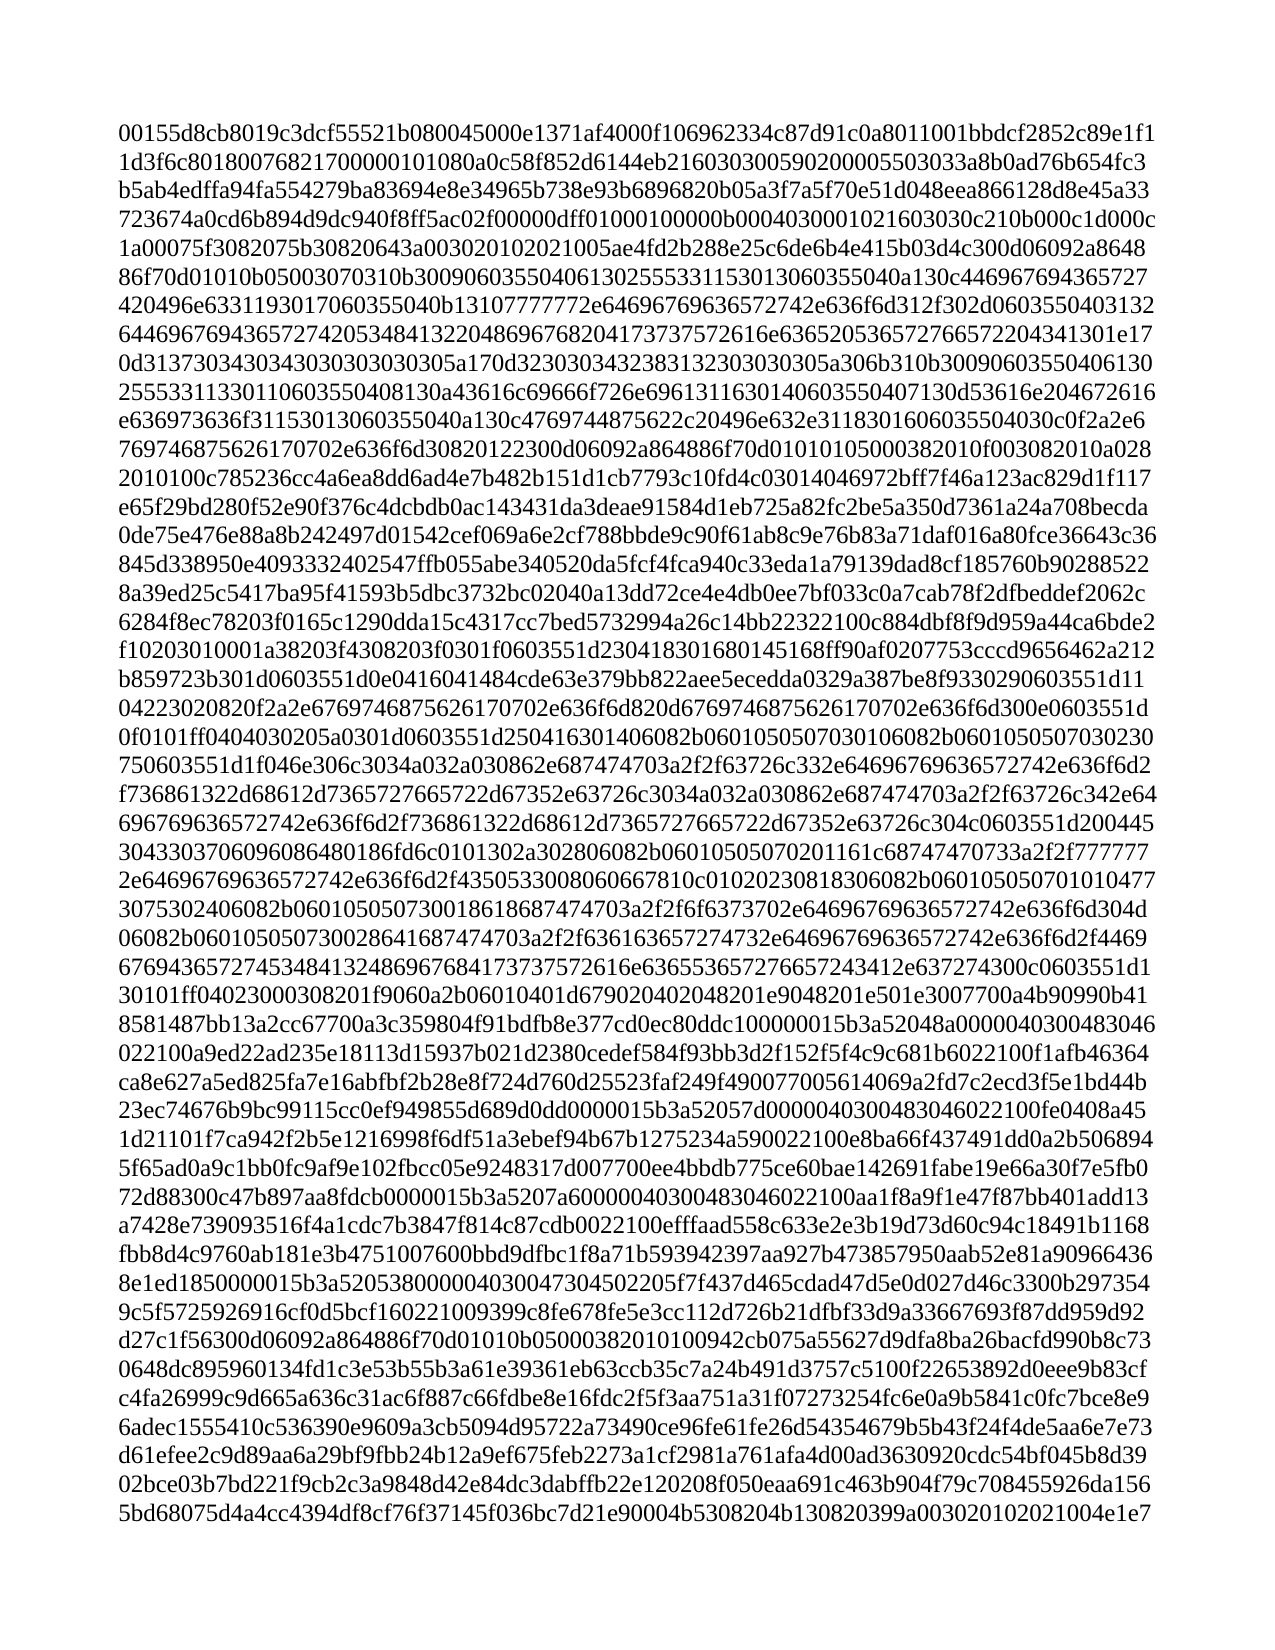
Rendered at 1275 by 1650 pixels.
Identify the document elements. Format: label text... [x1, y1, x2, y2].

text 00155d8cb8019c3dcf55521b080045000e1371af4000f106962334c87d91c0a8011001bbdcf2852c89e1f11d3f6c80180076821700000101080a0c58f852d6144eb216030300590200005503033a8b0ad76b654fc3b5ab4edffa94fa554279ba83694e8e34965b738e93b6896820b05a3f7a5f70e51d048eea866128d8e45a33723674a0cd6b894d9dc940f8ff5ac02f00000dff01000100000b0004030001021603030c210b000c1d000c1a00075f3082075b30820643a003020102021005ae4fd2b288e25c6de6b4e415b03d4c300d06092a864886f70d01010b05003070310b300906035504061302555331153013060355040a130c446967694365727420496e6331193017060355040b13107777772e64696769636572742e636f6d312f302d06035504031326446967694365727420534841322048696768204173737572616e636520536572766572204341301e170d3137303430343030303030305a170d3230303432383132303030305a306b310b3009060355040613025553311330110603550408130a43616c69666f726e6961311630140603550407130d53616e204672616e636973636f31153013060355040a130c4769744875622c20496e632e3118301606035504030c0f2a2e6769746875626170702e636f6d30820122300d06092a864886f70d01010105000382010f003082010a0282010100c785236cc4a6ea8dd6ad4e7b482b151d1cb7793c10fd4c03014046972bff7f46a123ac829d1f117e65f29bd280f52e90f376c4dcbdb0ac143431da3deae91584d1eb725a82fc2be5a350d7361a24a708becda0de75e476e88a8b242497d01542cef069a6e2cf788bbde9c90f61ab8c9e76b83a71daf016a80fce36643c36845d338950e4093332402547ffb055abe340520da5fcf4fca940c33eda1a79139dad8cf185760b902885228a39ed25c5417ba95f41593b5dbc3732bc02040a13dd72ce4e4db0ee7bf033c0a7cab78f2dfbeddef2062c6284f8ec78203f0165c1290dda15c4317cc7bed5732994a26c14bb22322100c884dbf8f9d959a44ca6bde2f10203010001a38203f4308203f0301f0603551d230418301680145168ff90af0207753cccd9656462a212b859723b301d0603551d0e0416041484cde63e379bb822aee5ecedda0329a387be8f9330290603551d1104223020820f2a2e6769746875626170702e636f6d820d6769746875626170702e636f6d300e0603551d0f0101ff0404030205a0301d0603551d250416301406082b0601050507030106082b0601050507030230750603551d1f046e306c3034a032a030862e687474703a2f2f63726c332e64696769636572742e636f6d2f736861322d68612d7365727665722d67352e63726c3034a032a030862e687474703a2f2f63726c342e64696769636572742e636f6d2f736861322d68612d7365727665722d67352e63726c304c0603551d2004453043303706096086480186fd6c0101302a302806082b06010505070201161c68747470733a2f2f7777772e64696769636572742e636f6d2f4350533008060667810c01020230818306082b0601050507010104773075302406082b060105050730018618687474703a2f2f6f6373702e64696769636572742e636f6d304d06082b060105050730028641687474703a2f2f636163657274732e64696769636572742e636f6d2f446967694365727453484132486967684173737572616e636553657276657243412e637274300c0603551d130101ff04023000308201f9060a2b06010401d679020402048201e9048201e501e3007700a4b90990b418581487bb13a2cc67700a3c359804f91bdfb8e377cd0ec80ddc100000015b3a52048a0000040300483046022100a9ed22ad235e18113d15937b021d2380cedef584f93bb3d2f152f5f4c9c681b6022100f1afb46364ca8e627a5ed825fa7e16abfbf2b28e8f724d760d25523faf249f490077005614069a2fd7c2ecd3f5e1bd44b23ec74676b9bc99115cc0ef949855d689d0dd0000015b3a52057d0000040300483046022100fe0408a451d21101f7ca942f2b5e1216998f6df51a3ebef94b67b1275234a590022100e8ba66f437491dd0a2b5068945f65ad0a9c1bb0fc9af9e102fbcc05e9248317d007700ee4bbdb775ce60bae142691fabe19e66a30f7e5fb072d88300c47b897aa8fdcb0000015b3a5207a60000040300483046022100aa1f8a9f1e47f87bb401add13a7428e739093516f4a1cdc7b3847f814c87cdb0022100efffaad558c633e2e3b19d73d60c94c18491b1168fbb8d4c9760ab181e3b4751007600bbd9dfbc1f8a71b593942397aa927b473857950aab52e81a909664368e1ed1850000015b3a520538000004030047304502205f7f437d465cdad47d5e0d027d46c3300b2973549c5f5725926916cf0d5bcf160221009399c8fe678fe5e3cc112d726b21dfbf33d9a33667693f87dd959d92d27c1f56300d06092a864886f70d01010b05000382010100942cb075a55627d9dfa8ba26bacfd990b8c730648dc895960134fd1c3e53b55b3a61e39361eb63ccb35c7a24b491d3757c5100f22653892d0eee9b83cfc4fa26999c9d665a636c31ac6f887c66fdbe8e16fdc2f5f3aa751a31f07273254fc6e0a9b5841c0fc7bce8e96adec1555410c536390e9609a3cb5094d95722a73490ce96fe61fe26d54354679b5b43f24f4de5aa6e7e73d61efee2c9d89aa6a29bf9fbb24b12a9ef675feb2273a1cf2981a761afa4d00ad3630920cdc54bf045b8d3902bce03b7bd221f9cb2c3a9848d42e84dc3dabffb22e120208f050eaa691c463b904f79c708455926da1565bd68075d4a4cc4394df8cf76f37145f036bc7d21e90004b5308204b130820399a003020102021004e1e7 [118, 118, 1157, 1527]
